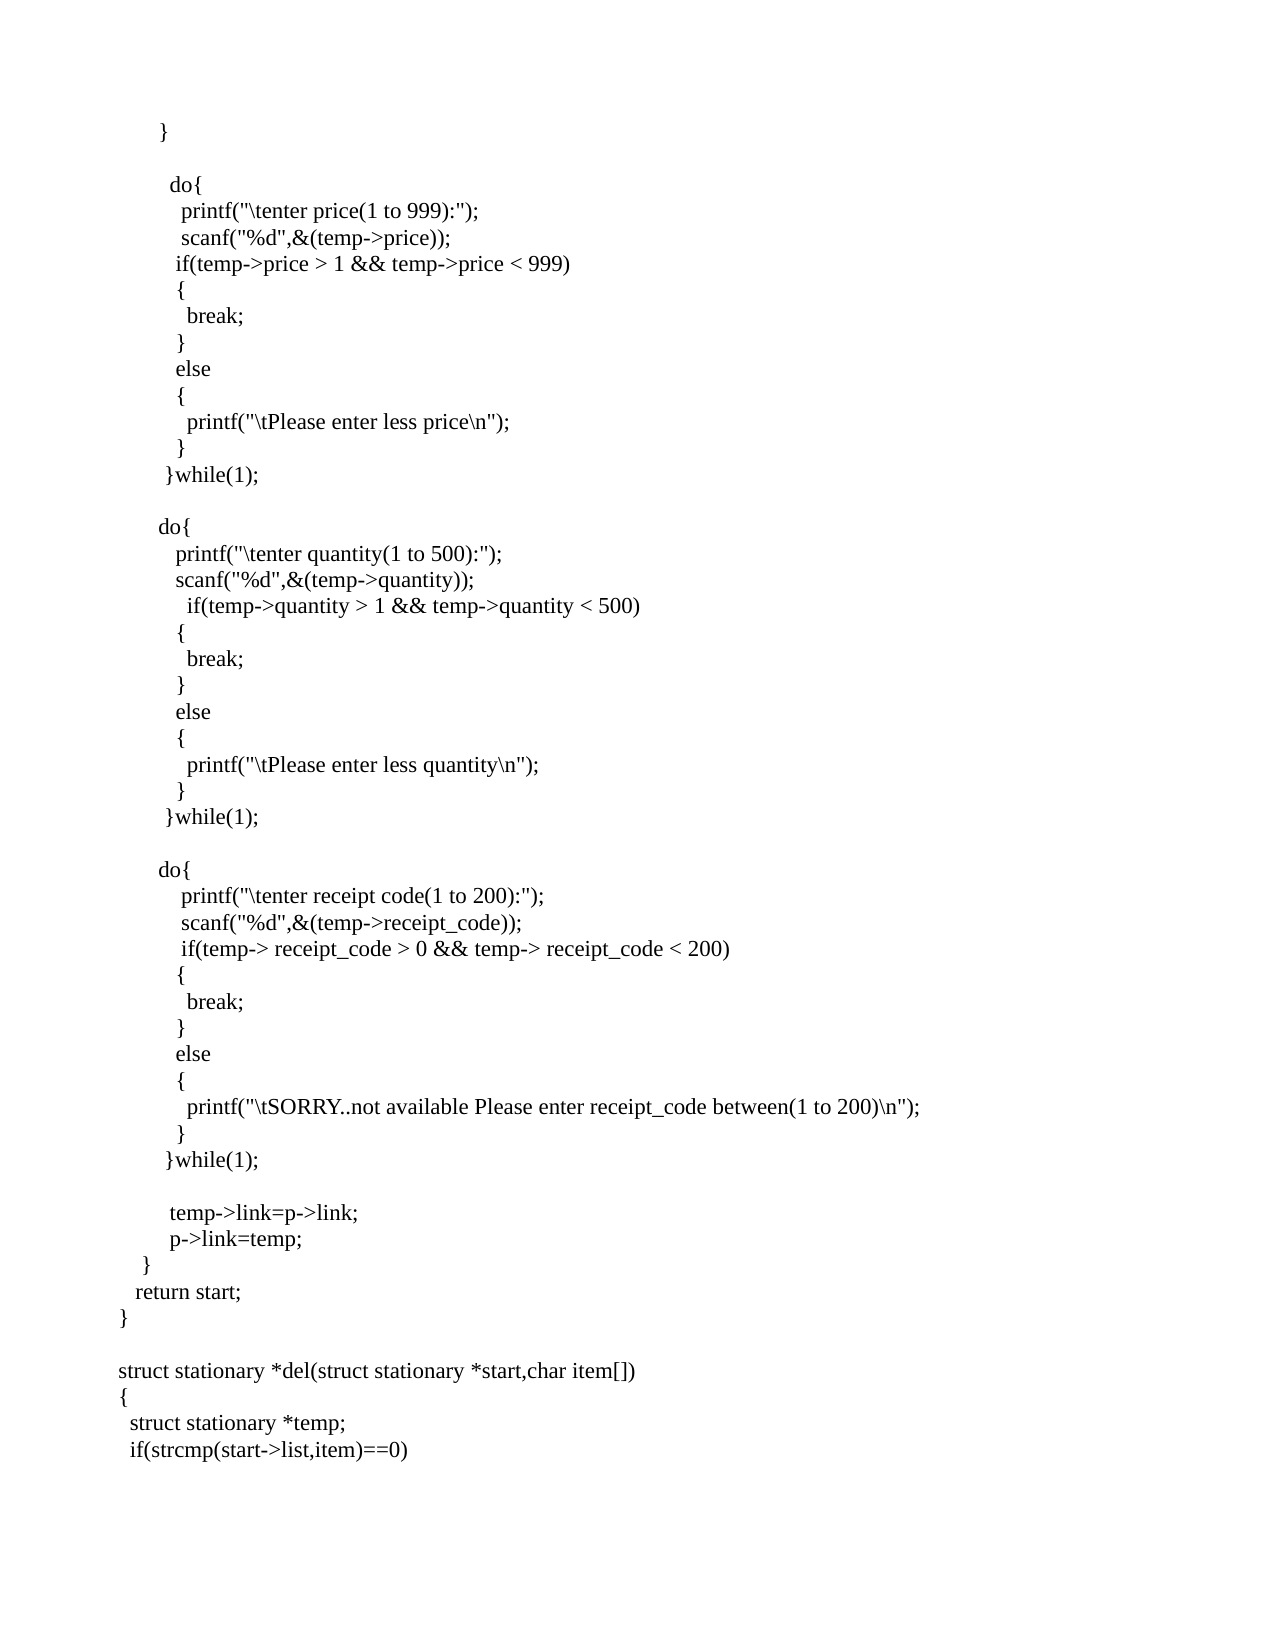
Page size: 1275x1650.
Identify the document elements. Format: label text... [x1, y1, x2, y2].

text printf("\tPlease enter less price\n"); [118, 408, 1157, 434]
text printf("\tenter quantity(1 to 500):"); [118, 540, 1157, 566]
text p->link=temp; [118, 1225, 1157, 1251]
text }while(1); [118, 461, 1157, 487]
text { [118, 1383, 1157, 1409]
text }while(1); [118, 1146, 1157, 1172]
text { [118, 619, 1157, 645]
text } [118, 1119, 1157, 1146]
text else [118, 698, 1157, 724]
text { [118, 1067, 1157, 1093]
text } [118, 1014, 1157, 1041]
text printf("\tenter price(1 to 999):"); [118, 197, 1157, 223]
text temp->link=p->link; [118, 1199, 1157, 1225]
text } [118, 672, 1157, 698]
text } [118, 1304, 1157, 1330]
text scanf("%d",&(temp->quantity)); [118, 566, 1157, 592]
text } [118, 118, 1157, 144]
text break; [118, 645, 1157, 672]
text do{ [118, 171, 1157, 197]
text struct stationary *temp; [118, 1409, 1157, 1436]
text printf("\tPlease enter less quantity\n"); [118, 751, 1157, 777]
text scanf("%d",&(temp->receipt_code)); [118, 909, 1157, 935]
text else [118, 355, 1157, 382]
text printf("\tSORRY..not available Please enter receipt_code between(1 to 200)\n"); [118, 1093, 1157, 1119]
text { [118, 276, 1157, 303]
text do{ [118, 856, 1157, 882]
text if(temp->price > 1 && temp->price < 999) [118, 250, 1157, 276]
text scanf("%d",&(temp->price)); [118, 223, 1157, 250]
text return start; [118, 1278, 1157, 1304]
text if(temp-> receipt_code > 0 && temp-> receipt_code < 200) [118, 935, 1157, 961]
text } [118, 329, 1157, 355]
text { [118, 382, 1157, 408]
text } [118, 777, 1157, 803]
text { [118, 724, 1157, 751]
text do{ [118, 513, 1157, 540]
text }while(1); [118, 803, 1157, 830]
text break; [118, 988, 1157, 1014]
text } [118, 1251, 1157, 1278]
text } [118, 434, 1157, 461]
text printf("\tenter receipt code(1 to 200):"); [118, 882, 1157, 909]
text break; [118, 303, 1157, 329]
text else [118, 1041, 1157, 1067]
text if(temp->quantity > 1 && temp->quantity < 500) [118, 592, 1157, 619]
text { [118, 961, 1157, 988]
text if(strcmp(start->list,item)==0) [118, 1436, 1157, 1462]
text struct stationary *del(struct stationary *start,char item[]) [118, 1357, 1157, 1383]
